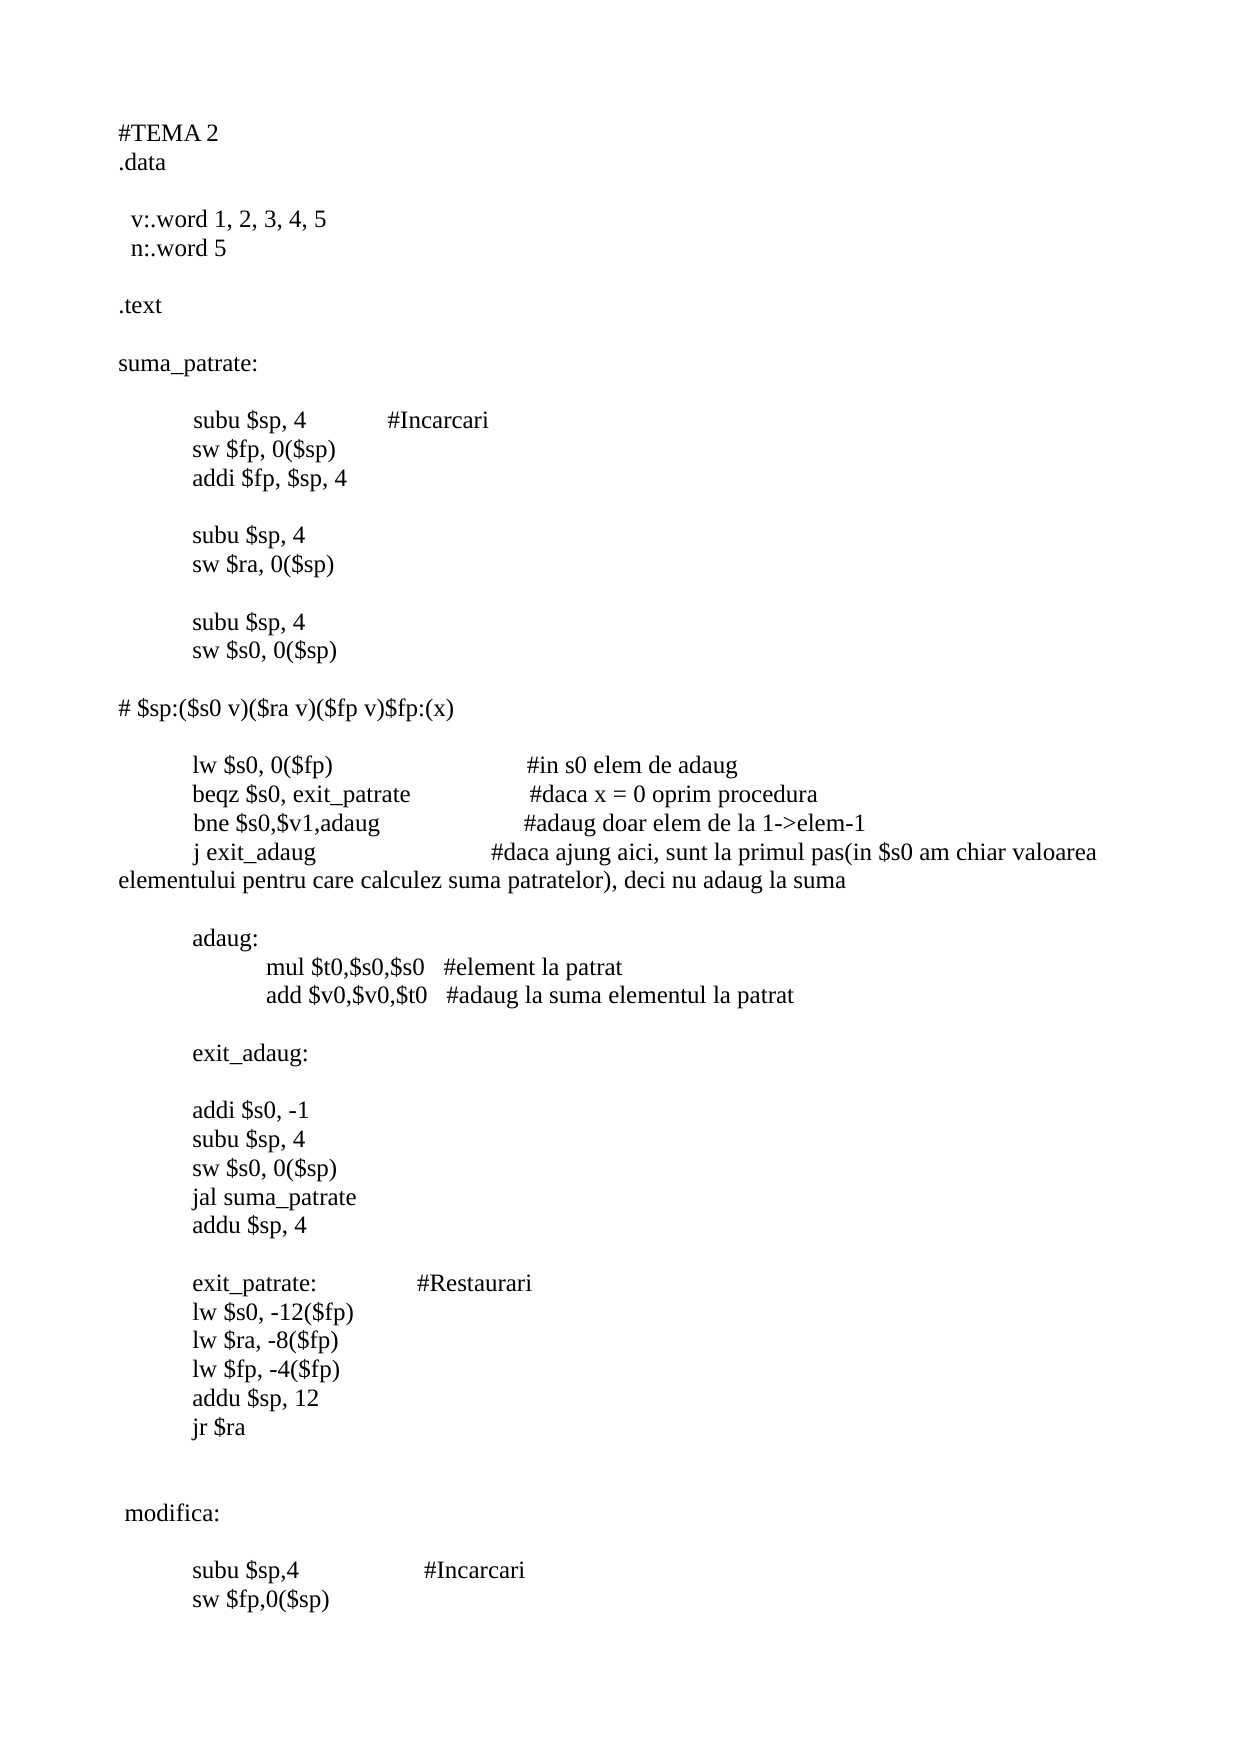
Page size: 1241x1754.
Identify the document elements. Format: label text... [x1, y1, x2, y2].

text jr $ra [118, 1412, 1122, 1441]
text addi $fp, $sp, 4 [118, 463, 1122, 492]
text modifica: [118, 1498, 1122, 1527]
text addi $s0, -1 [118, 1096, 1122, 1124]
text add $v0,$v0,$t0 #adaug la suma elementul la patrat [118, 981, 1122, 1009]
text lw $s0, 0($fp) #in s0 elem de adaug [118, 751, 1122, 779]
text addu $sp, 4 [118, 1211, 1122, 1239]
text lw $s0, -12($fp) [118, 1297, 1122, 1326]
text n:.word 5 [118, 233, 1122, 262]
text subu $sp, 4 [118, 607, 1122, 636]
text subu $sp,4 #Incarcari [118, 1556, 1122, 1584]
text sw $s0, 0($sp) [118, 1153, 1122, 1182]
text v:.word 1, 2, 3, 4, 5 [118, 204, 1122, 233]
text j exit_adaug #daca ajung aici, sunt la primul pas(in $s0 am chiar valoarea elementului pentru care calculez suma patratelor), deci nu adaug la suma [118, 837, 1122, 894]
text subu $sp, 4 [118, 521, 1122, 549]
text beqz $s0, exit_patrate #daca x = 0 oprim procedura [118, 779, 1122, 808]
text lw $fp, -4($fp) [118, 1354, 1122, 1383]
text sw $fp, 0($sp) [118, 434, 1122, 463]
text # $sp:($s0 v)($ra v)($fp v)$fp:(x) [118, 693, 1122, 722]
text addu $sp, 12 [118, 1383, 1122, 1412]
text #TEMA 2 [118, 118, 1122, 147]
text bne $s0,$v1,adaug #adaug doar elem de la 1->elem-1 [118, 808, 1122, 837]
text suma_patrate: [118, 348, 1122, 377]
text subu $sp, 4 [118, 1124, 1122, 1153]
text mul $t0,$s0,$s0 #element la patrat [118, 952, 1122, 981]
text subu $sp, 4 #Incarcari [118, 406, 1122, 434]
text sw $ra, 0($sp) [118, 549, 1122, 578]
text sw $s0, 0($sp) [118, 636, 1122, 664]
text sw $fp,0($sp) [118, 1584, 1122, 1613]
text adaug: [118, 923, 1122, 952]
text exit_adaug: [118, 1038, 1122, 1067]
text lw $ra, -8($fp) [118, 1326, 1122, 1354]
text .text [118, 291, 1122, 319]
text jal suma_patrate [118, 1182, 1122, 1211]
text .data [118, 147, 1122, 176]
text exit_patrate: #Restaurari [118, 1268, 1122, 1297]
